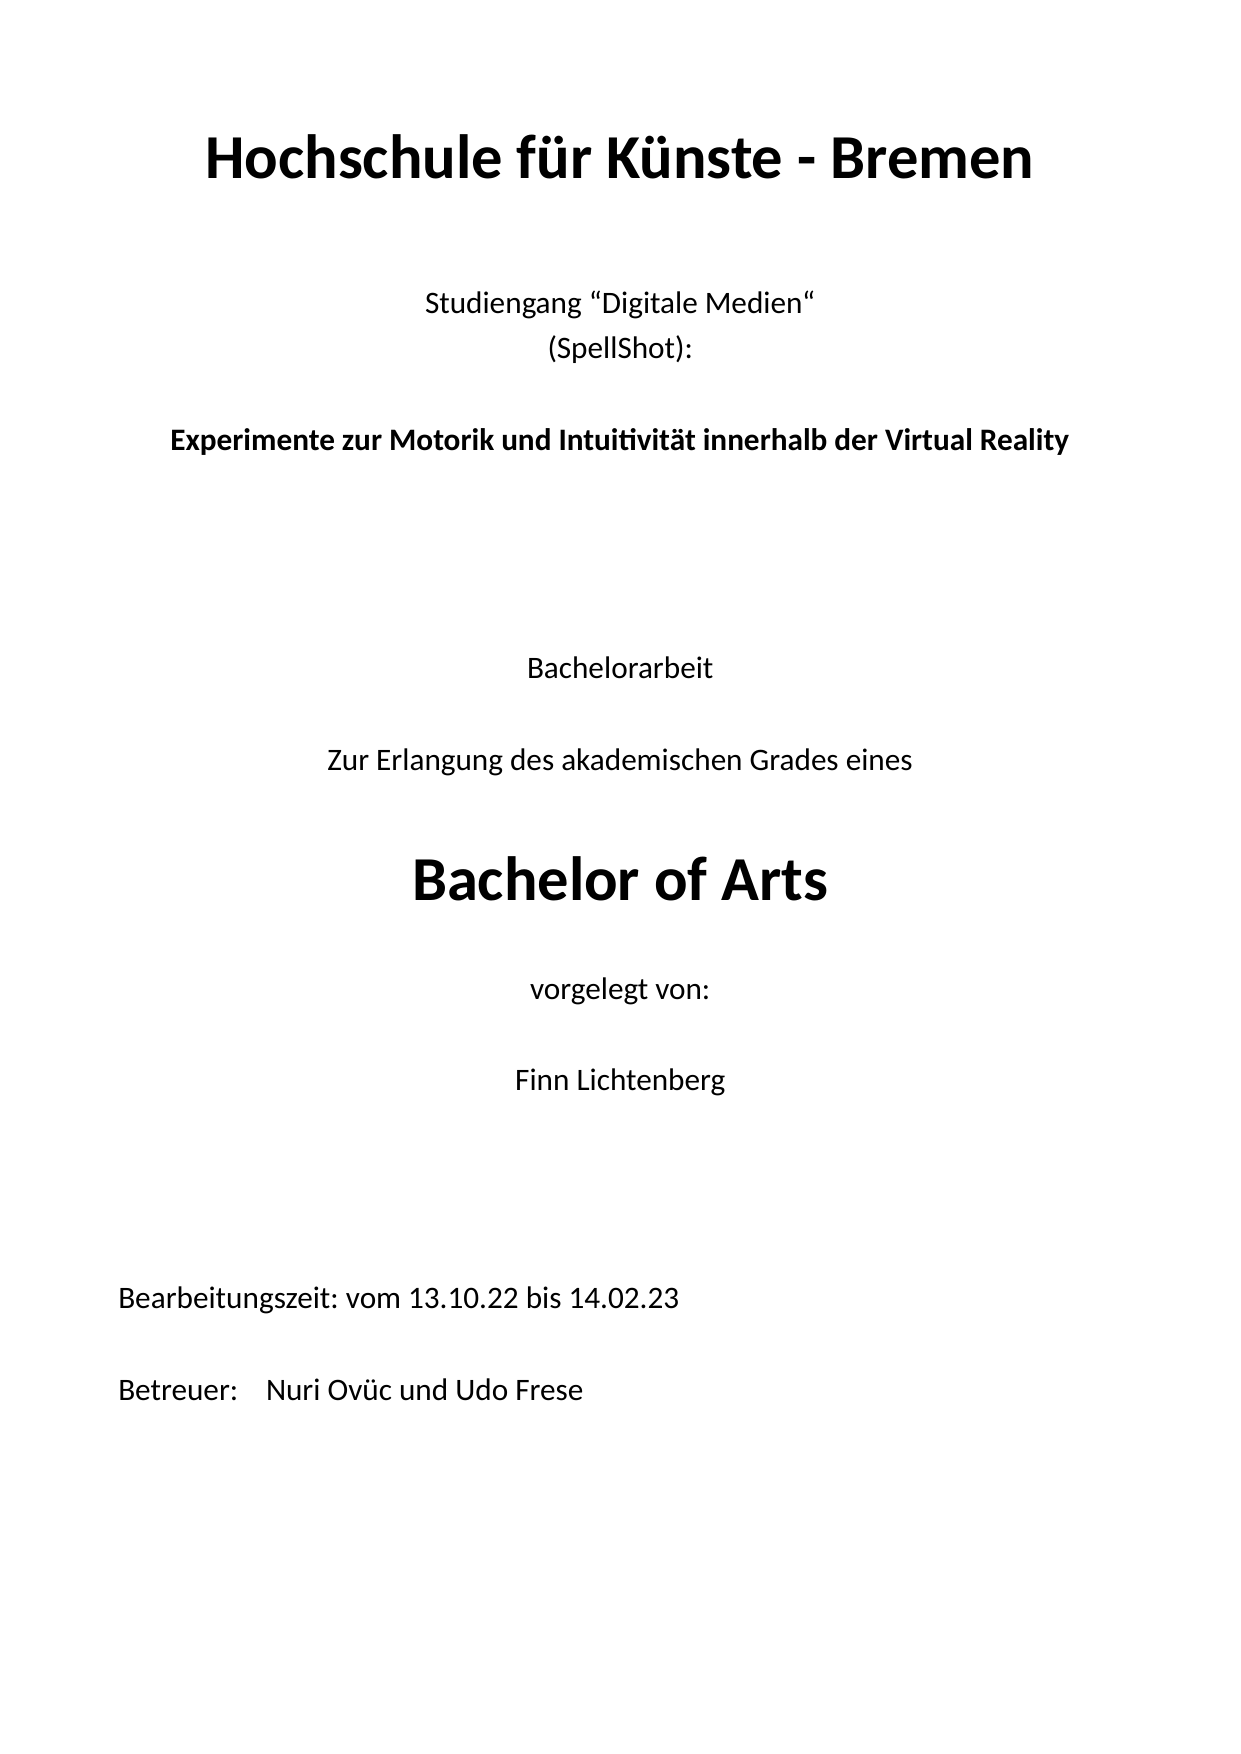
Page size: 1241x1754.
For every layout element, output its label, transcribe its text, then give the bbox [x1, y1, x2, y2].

text Studiengang “Digitale Medien“ (SpellShot): Experimente zur Motorik und Intuitivität innerhalb der Virtual Reality [118, 237, 1122, 458]
text Hochschule für Künste - Bremen [118, 118, 1122, 231]
text Zur Erlangung des akademischen Grades eines Bachelor of Arts vorgelegt von: Finn Lichtenberg [118, 740, 1122, 1135]
text Bearbeitungszeit: vom 13.10.22 bis 14.02.23 Betreuer: Nuri Ovüc und Udo Frese [118, 1278, 1122, 1408]
text Bachelorarbeit [118, 649, 1122, 687]
